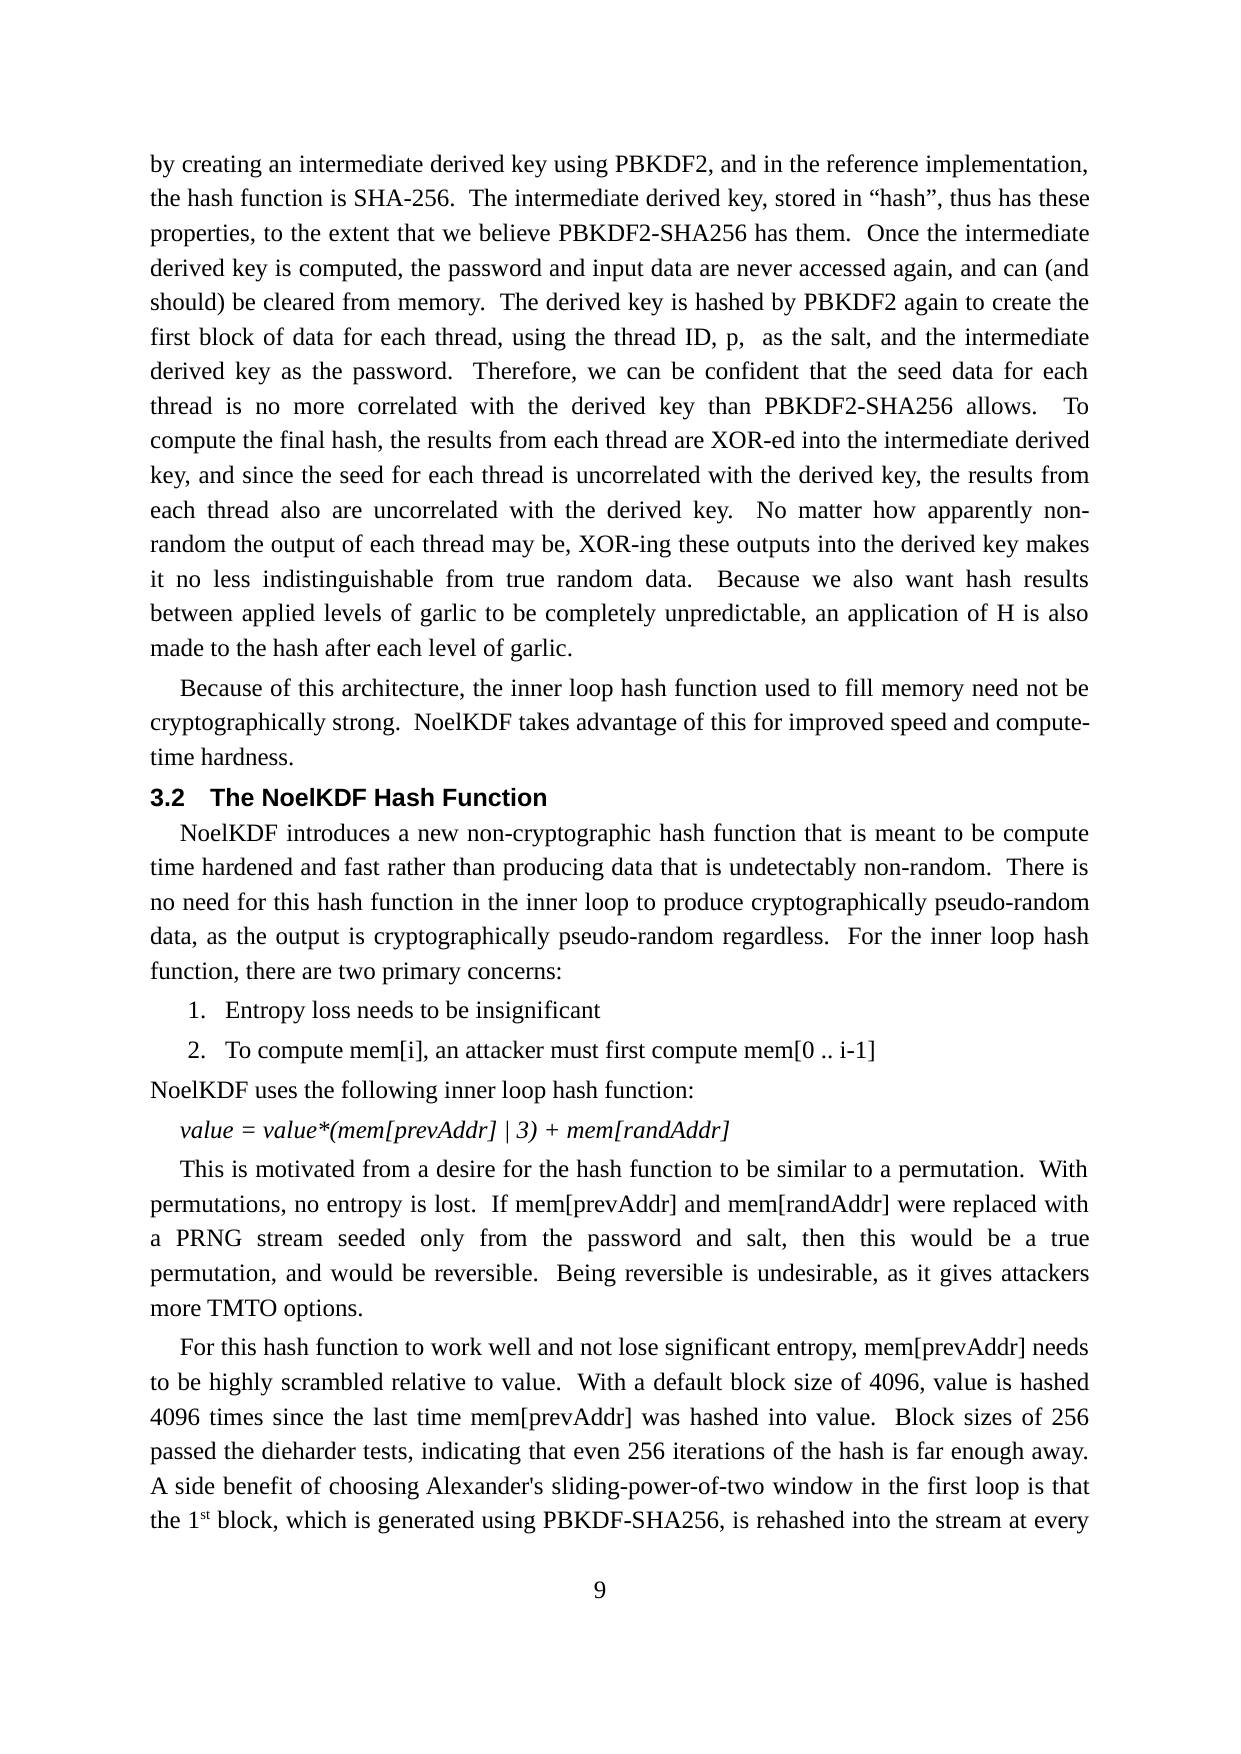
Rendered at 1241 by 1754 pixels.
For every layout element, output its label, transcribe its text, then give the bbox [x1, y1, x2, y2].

subtitle The NoelKDF Hash Function [150, 784, 1091, 812]
text This is motivated from a desire for the hash function to be similar to a permutation. With permutations, no entropy is lost. If mem[prevAddr] and mem[randAddr] were replaced with a PRNG stream seeded only from the password and salt, then this would be a true permutation, and would be reversible. Being reversible is undesirable, as it gives attackers more TMTO options. [150, 1155, 1091, 1321]
text NoelKDF uses the following inner loop hash function: [150, 1076, 1091, 1104]
list To compute mem[i], an attacker must first compute mem[0 .. i-1] [187, 1036, 1091, 1064]
text Because of this architecture, the inner loop hash function used to fill memory need not be cryptographically strong. NoelKDF takes advantage of this for improved speed and compute-time hardness. [150, 674, 1091, 771]
text NoelKDF introduces a new non-cryptographic hash function that is meant to be compute time hardened and fast rather than producing data that is undetectably non-random. There is no need for this hash function in the inner loop to produce cryptographically pseudo-random data, as the output is cryptographically pseudo-random regardless. For the inner loop hash function, there are two primary concerns: [150, 819, 1091, 985]
list Entropy loss needs to be insignificant [187, 997, 1091, 1024]
text by creating an intermediate derived key using PBKDF2, and in the reference implementation, the hash function is SHA-256. The intermediate derived key, stored in “hash”, thus has these properties, to the extent that we believe PBKDF2-SHA256 has them. Once the intermediate derived key is computed, the password and input data are never accessed again, and can (and should) be cleared from memory. The derived key is hashed by PBKDF2 again to create the first block of data for each thread, using the thread ID, p, as the salt, and the intermediate derived key as the password. Therefore, we can be confident that the seed data for each thread is no more correlated with the derived key than PBKDF2-SHA256 allows. To compute the final hash, the results from each thread are XOR-ed into the intermediate derived key, and since the seed for each thread is uncorrelated with the derived key, the results from each thread also are uncorrelated with the derived key. No matter how apparently non-random the output of each thread may be, XOR-ing these outputs into the derived key makes it no less indistinguishable from true random data. Because we also want hash results between applied levels of garlic to be completely unpredictable, an application of H is also made to the hash after each level of garlic. [150, 150, 1091, 662]
text For this hash function to work well and not lose significant entropy, mem[prevAddr] needs to be highly scrambled relative to value. With a default block size of 4096, value is hashed 4096 times since the last time mem[prevAddr] was hashed into value. Block sizes of 256 passed the dieharder tests, indicating that even 256 iterations of the hash is far enough away. A side benefit of choosing Alexander's sliding-power-of-two window in the first loop is that the 1st block, which is generated using PBKDF-SHA256, is rehashed into the stream at every [150, 1333, 1091, 1534]
text value = value*(mem[prevAddr] | 3) + mem[randAddr] [150, 1116, 1091, 1143]
